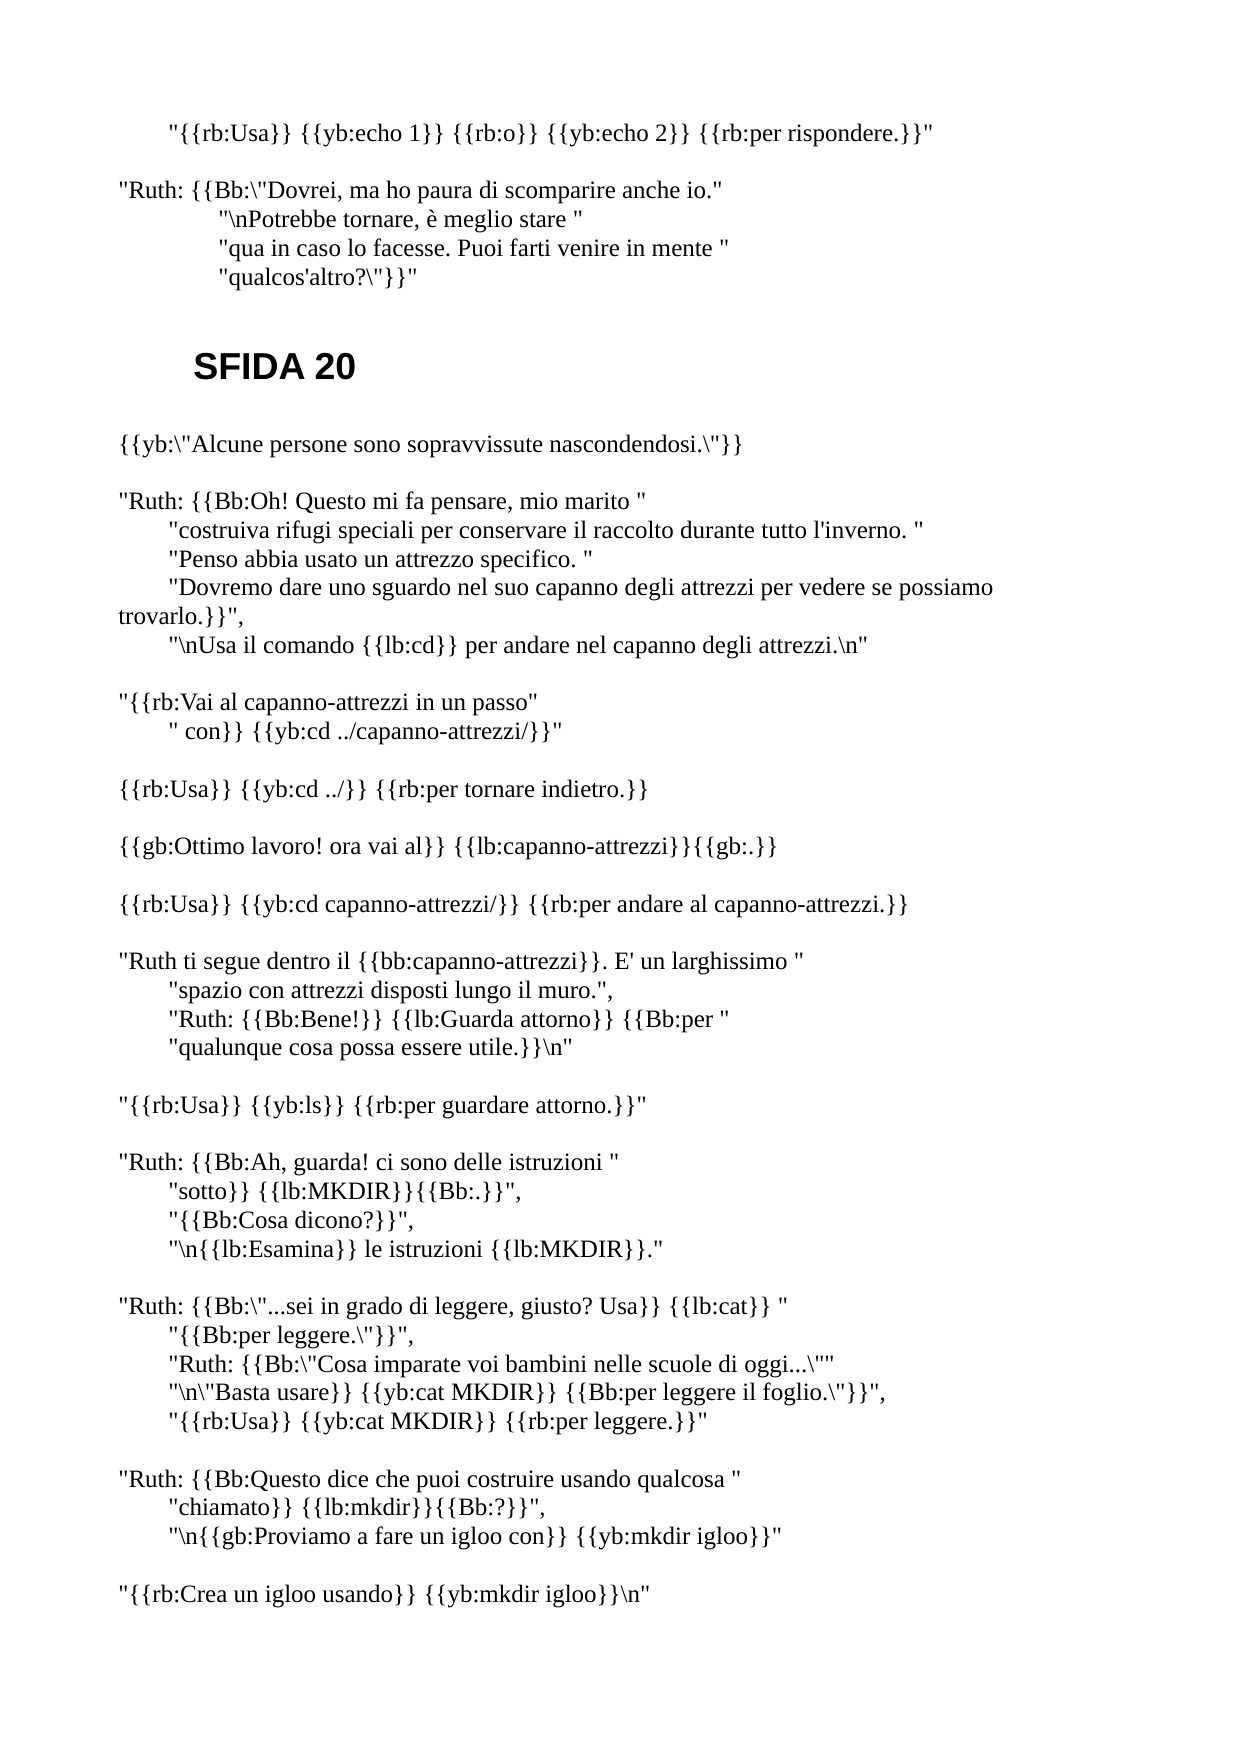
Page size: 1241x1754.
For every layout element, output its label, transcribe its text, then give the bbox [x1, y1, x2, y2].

text "Ruth: {{Bb:\"Dovrei, ma ho paura di scomparire anche io." [118, 176, 1122, 204]
text "spazio con attrezzi disposti lungo il muro.", [118, 975, 1122, 1004]
text "Ruth: {{Bb:Ah, guarda! ci sono delle istruzioni " [118, 1147, 1122, 1176]
text {{gb:Ottimo lavoro! ora vai al}} {{lb:capanno-attrezzi}}{{gb:.}} [118, 831, 1122, 860]
text "{{Bb:per leggere.\"}}", [118, 1320, 1122, 1349]
text "\n\"Basta usare}} {{yb:cat MKDIR}} {{Bb:per leggere il foglio.\"}}", [118, 1377, 1122, 1406]
text "Penso abbia usato un attrezzo specifico. " [118, 544, 1122, 572]
text "qualunque cosa possa essere utile.}}\n" [118, 1032, 1122, 1061]
text "{{rb:Usa}} {{yb:cat MKDIR}} {{rb:per leggere.}}" [118, 1406, 1122, 1435]
subtitle SFIDA 20 [118, 344, 1122, 387]
text "{{rb:Vai al capanno-attrezzi in un passo" [118, 687, 1122, 716]
text "{{Bb:Cosa dicono?}}", [118, 1205, 1122, 1234]
text "\n{{gb:Proviamo a fare un igloo con}} {{yb:mkdir igloo}}" [118, 1521, 1122, 1550]
text "{{rb:Crea un igloo usando}} {{yb:mkdir igloo}}\n" [118, 1579, 1122, 1607]
text {{rb:Usa}} {{yb:cd capanno-attrezzi/}} {{rb:per andare al capanno-attrezzi.}} [118, 889, 1122, 917]
text "qua in caso lo facesse. Puoi farti venire in mente " [118, 233, 1122, 262]
text "Ruth: {{Bb:Questo dice che puoi costruire usando qualcosa " [118, 1464, 1122, 1492]
text "\nUsa il comando {{lb:cd}} per andare nel capanno degli attrezzi.\n" [118, 630, 1122, 659]
text "{{rb:Usa}} {{yb:ls}} {{rb:per guardare attorno.}}" [118, 1090, 1122, 1119]
text "Ruth ti segue dentro il {{bb:capanno-attrezzi}}. E' un larghissimo " [118, 946, 1122, 975]
text " con}} {{yb:cd ../capanno-attrezzi/}}" [118, 716, 1122, 745]
text "Dovremo dare uno sguardo nel suo capanno degli attrezzi per vedere se possiamo trovarlo.}}", [118, 572, 1122, 630]
text "costruiva rifugi speciali per conservare il raccolto durante tutto l'inverno. " [118, 515, 1122, 544]
text "Ruth: {{Bb:\"...sei in grado di leggere, giusto? Usa}} {{lb:cat}} " [118, 1291, 1122, 1320]
text "qualcos'altro?\"}}" [118, 262, 1122, 291]
text "sotto}} {{lb:MKDIR}}{{Bb:.}}", [118, 1176, 1122, 1205]
text "chiamato}} {{lb:mkdir}}{{Bb:?}}", [118, 1492, 1122, 1521]
text "\nPotrebbe tornare, è meglio stare " [118, 204, 1122, 233]
text "Ruth: {{Bb:Oh! Questo mi fa pensare, mio marito " [118, 486, 1122, 515]
text "{{rb:Usa}} {{yb:echo 1}} {{rb:o}} {{yb:echo 2}} {{rb:per rispondere.}}" [118, 118, 1122, 147]
text {{rb:Usa}} {{yb:cd ../}} {{rb:per tornare indietro.}} [118, 774, 1122, 802]
text "Ruth: {{Bb:Bene!}} {{lb:Guarda attorno}} {{Bb:per " [118, 1004, 1122, 1032]
text "Ruth: {{Bb:\"Cosa imparate voi bambini nelle scuole di oggi...\"" [118, 1349, 1122, 1377]
text "\n{{lb:Esamina}} le istruzioni {{lb:MKDIR}}." [118, 1234, 1122, 1262]
text {{yb:\"Alcune persone sono sopravvissute nascondendosi.\"}} [118, 429, 1122, 457]
